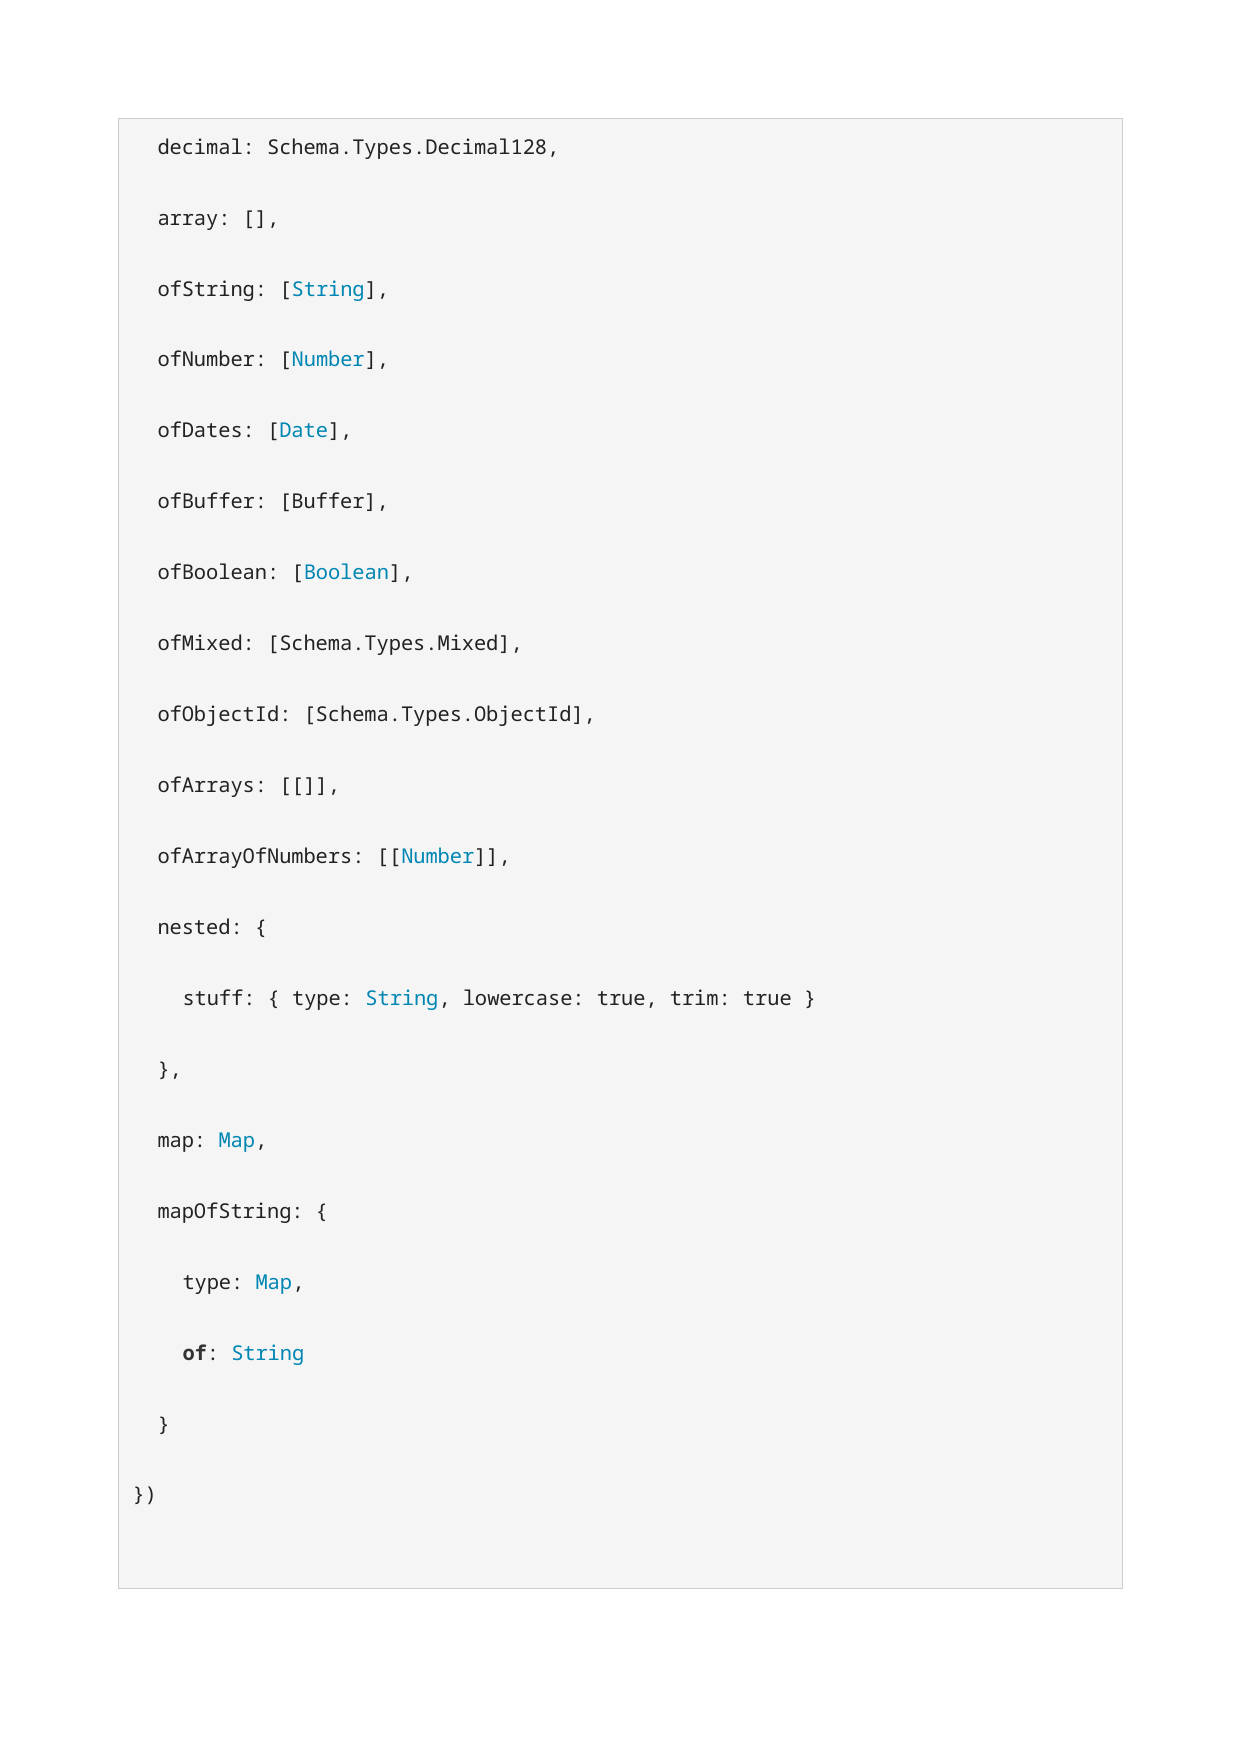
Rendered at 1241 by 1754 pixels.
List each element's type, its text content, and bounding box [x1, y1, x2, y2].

text array: [], [119, 189, 1122, 231]
text nested: { [119, 898, 1122, 941]
text }, [119, 1040, 1122, 1082]
text ofDates: [Date], [119, 402, 1122, 444]
text ofBoolean: [Boolean], [119, 544, 1122, 586]
text ofObjectId: [Schema.Types.ObjectId], [119, 686, 1122, 728]
text ofArrays: [[]], [119, 757, 1122, 799]
text mapOfString: { [119, 1182, 1122, 1224]
text ofArrayOfNumbers: [[Number]], [119, 827, 1122, 870]
text }) [119, 1466, 1122, 1508]
text ofNumber: [Number], [119, 331, 1122, 373]
text of: String [119, 1324, 1122, 1366]
text map: Map, [119, 1111, 1122, 1153]
text stuff: { type: String, lowercase: true, trim: true } [119, 969, 1122, 1012]
text decimal: Schema.Types.Decimal128, [119, 119, 1122, 160]
text ofString: [String], [119, 260, 1122, 302]
text type: Map, [119, 1253, 1122, 1295]
text ofMixed: [Schema.Types.Mixed], [119, 615, 1122, 657]
text ofBuffer: [Buffer], [119, 473, 1122, 515]
text } [119, 1395, 1122, 1437]
